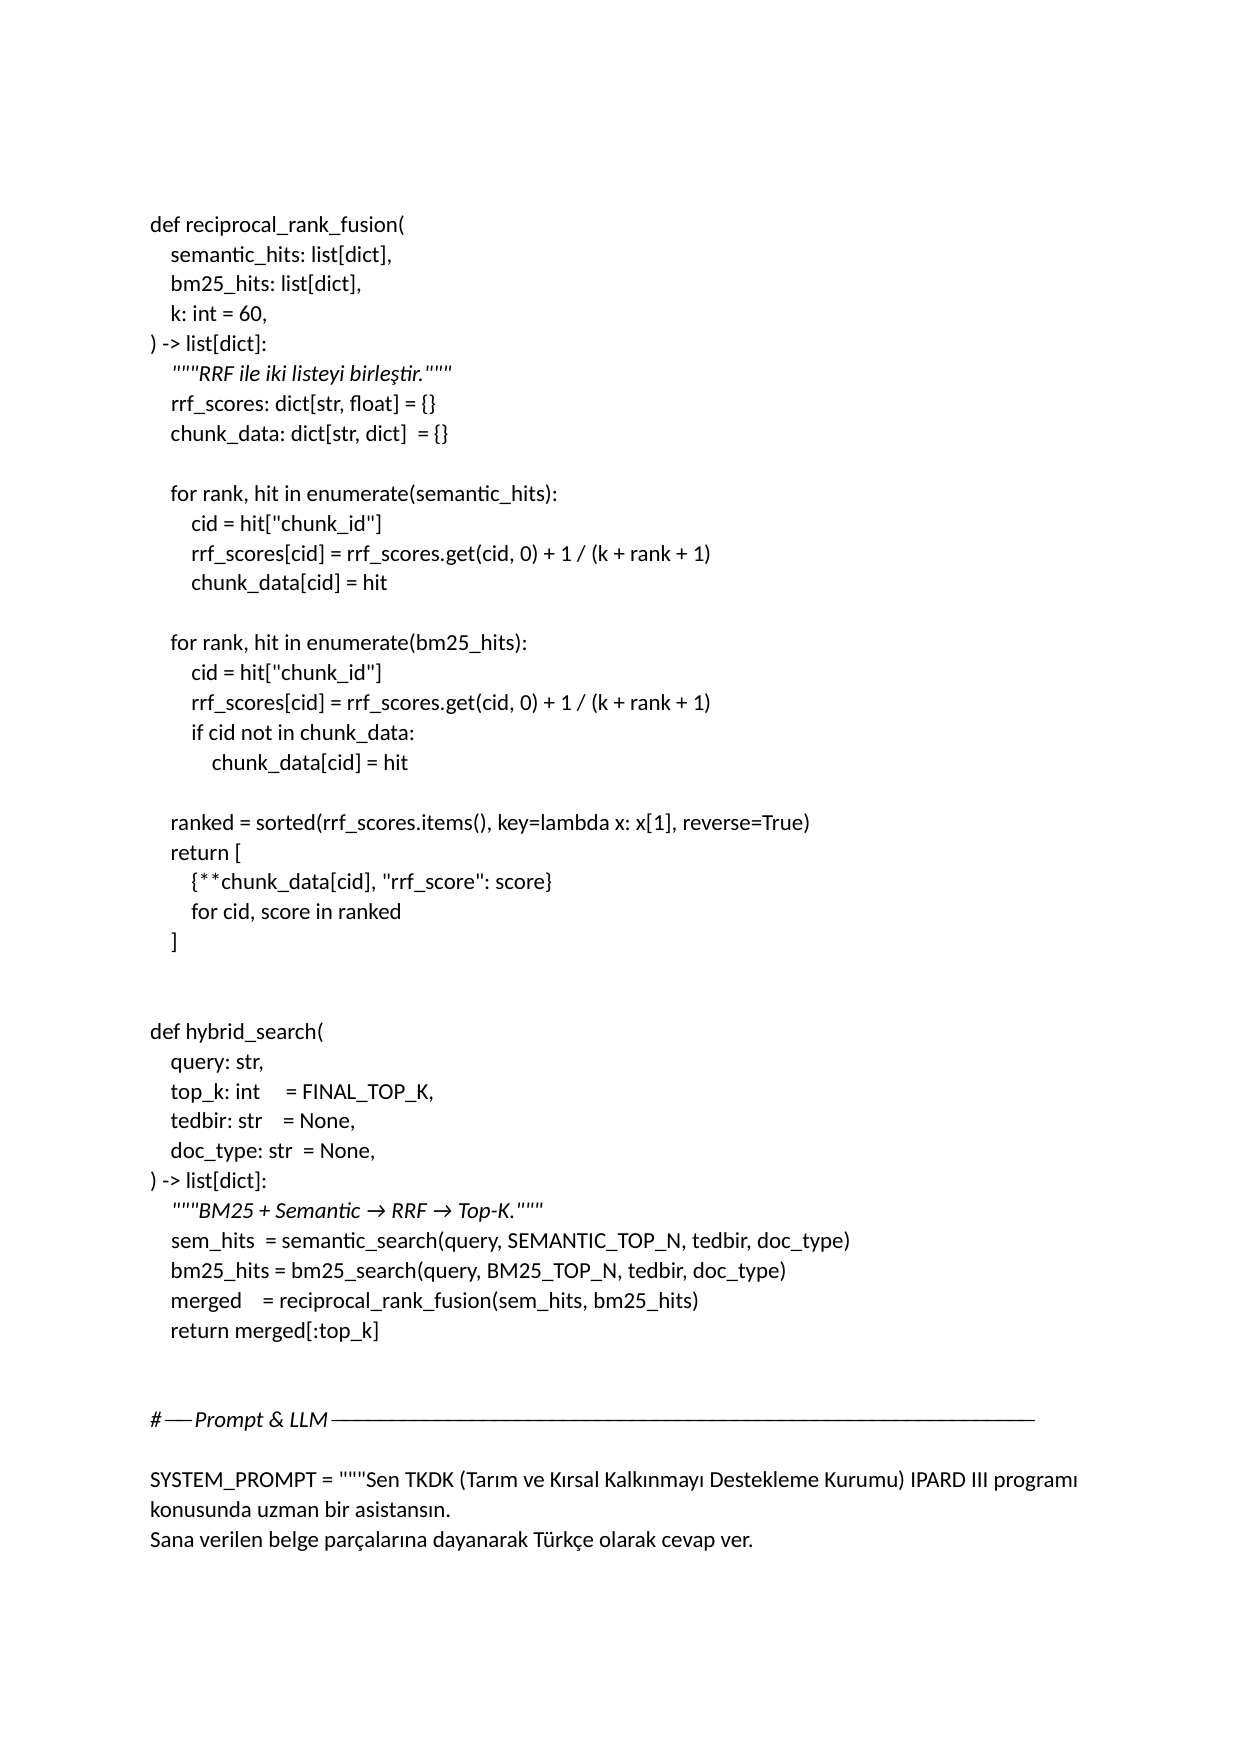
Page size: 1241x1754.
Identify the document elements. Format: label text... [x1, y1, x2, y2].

text def reciprocal_rank_fusion( semantic_hits: list[dict], bm25_hits: list[dict], k: int = 60, ) -> list[dict]: """RRF ile iki listeyi birleştir.""" rrf_scores: dict[str, float] = {} chunk_data: dict[str, dict] = {} for rank, hit in enumerate(semantic_hits): cid = hit["chunk_id"] rrf_scores[cid] = rrf_scores.get(cid, 0) + 1 / (k + rank + 1) chunk_data[cid] = hit for rank, hit in enumerate(bm25_hits): cid = hit["chunk_id"] rrf_scores[cid] = rrf_scores.get(cid, 0) + 1 / (k + rank + 1) if cid not in chunk_data: chunk_data[cid] = hit ranked = sorted(rrf_scores.items(), key=lambda x: x[1], reverse=True) return [ {**chunk_data[cid], "rrf_score": score} for cid, score in ranked ] def hybrid_search( query: str, top_k: int = FINAL_TOP_K, tedbir: str = None, doc_type: str = None, ) -> list[dict]: """BM25 + Semantic → RRF → Top-K.""" sem_hits = semantic_search(query, SEMANTIC_TOP_N, tedbir, doc_type) bm25_hits = bm25_search(query, BM25_TOP_N, tedbir, doc_type) merged = reciprocal_rank_fusion(sem_hits, bm25_hits) return merged[:top_k] # ── Prompt & LLM ───────────────────────────────────────────────────────────── SYSTEM_PROMPT = """Sen TKDK (Tarım ve Kırsal Kalkınmayı Destekleme Kurumu) IPARD III programı konusunda uzman bir asistansın. Sana verilen belge parçalarına dayanarak Türkçe olarak cevap ver. [150, 150, 1090, 1583]
